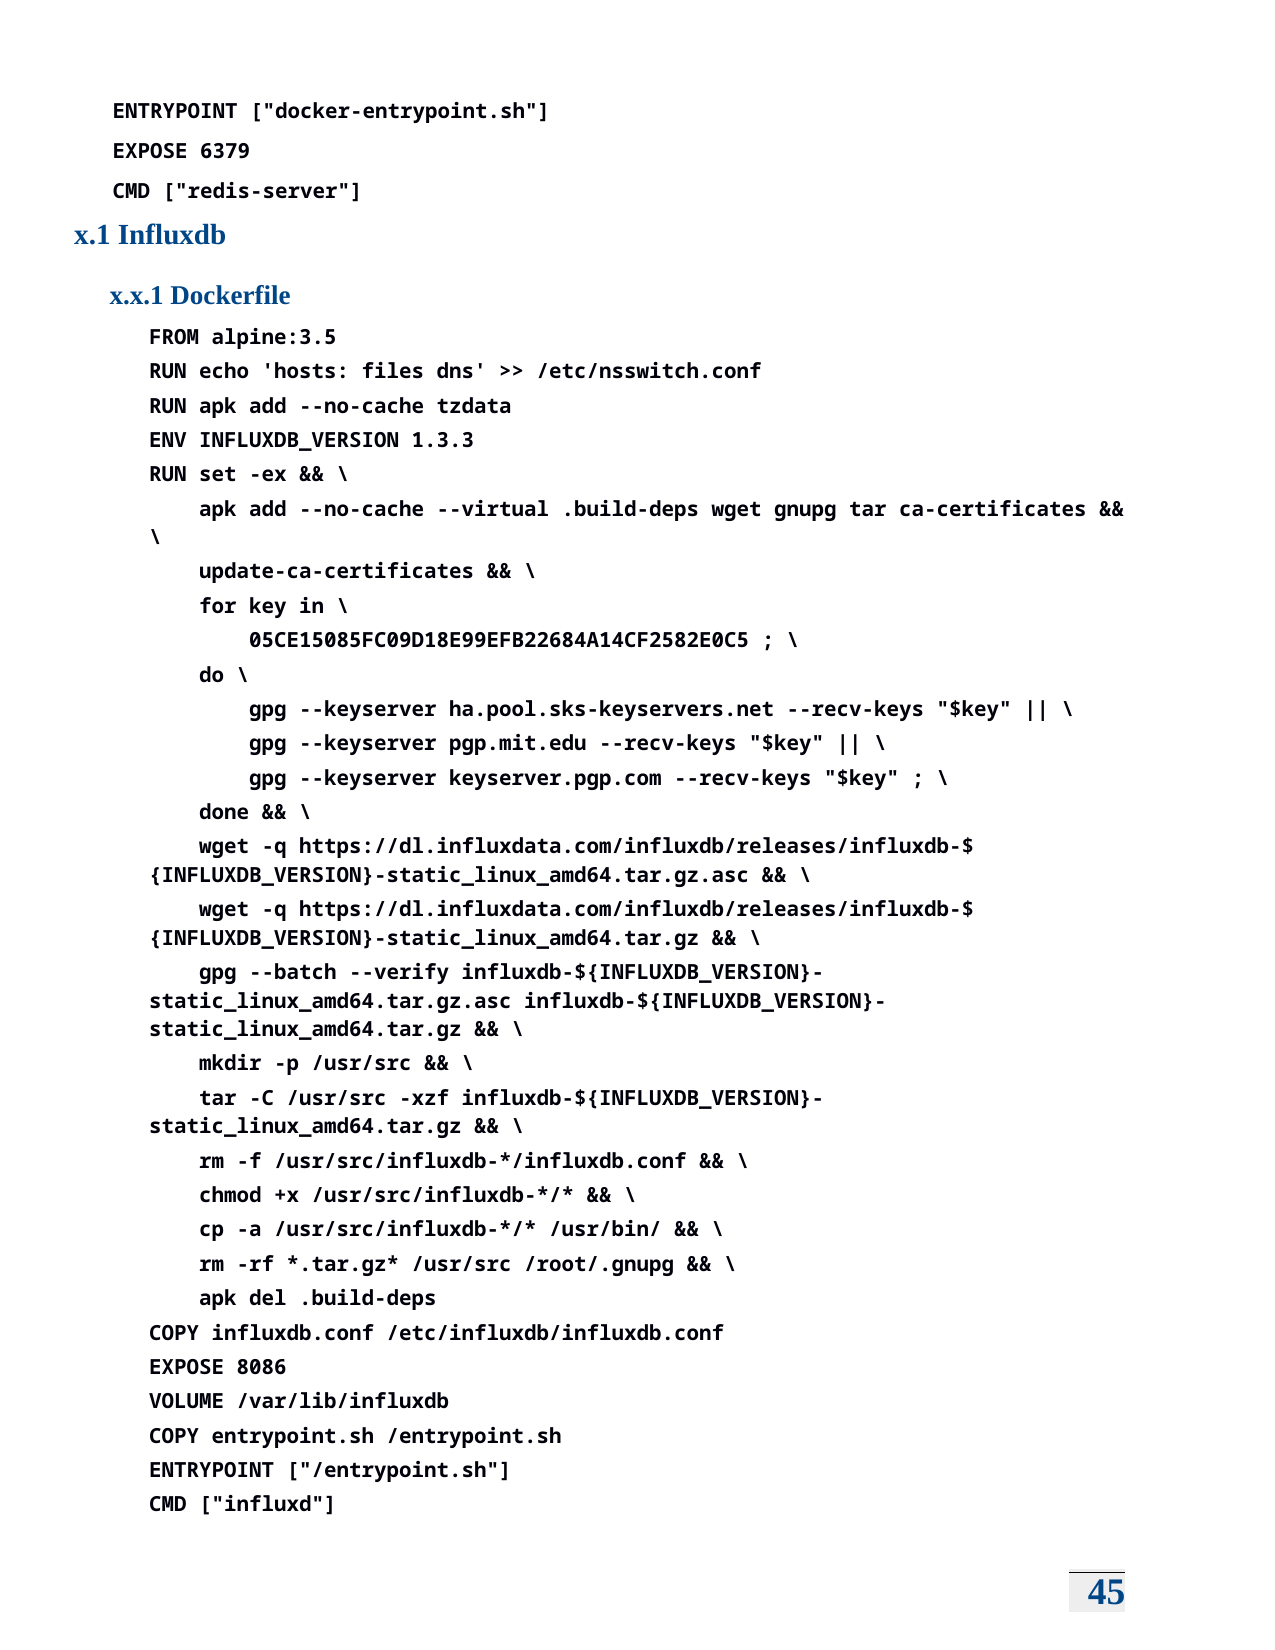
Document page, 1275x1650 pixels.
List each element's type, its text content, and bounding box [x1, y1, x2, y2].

text chmod +x /usr/src/influxdb-*/* && \ [149, 1180, 1125, 1208]
text EXPOSE 8086 [149, 1352, 1125, 1380]
text EXPOSE 6379 [112, 136, 1125, 165]
text apk del .build-deps [149, 1283, 1125, 1312]
text do \ [149, 660, 1125, 688]
text CMD ["redis-server"] [112, 177, 1125, 205]
text rm -f /usr/src/influxdb-*/influxdb.conf && \ [149, 1146, 1125, 1174]
text RUN set -ex && \ [149, 459, 1125, 488]
text CMD ["influxd"] [149, 1489, 1125, 1518]
text gpg --keyserver ha.pool.sks-keyservers.net --recv-keys "$key" || \ [149, 694, 1125, 723]
text gpg --keyserver pgp.mit.edu --recv-keys "$key" || \ [149, 728, 1125, 757]
text FROM alpine:3.5 [149, 322, 1125, 350]
text update-ca-certificates && \ [149, 557, 1125, 585]
text ENV INFLUXDB_VERSION 1.3.3 [149, 425, 1125, 453]
subtitle x.x.1 Dockerfile [109, 279, 1125, 310]
text COPY influxdb.conf /etc/influxdb/influxdb.conf [149, 1318, 1125, 1346]
text mkdir -p /usr/src && \ [149, 1048, 1125, 1077]
text gpg --keyserver keyserver.pgp.com --recv-keys "$key" ; \ [149, 763, 1125, 791]
text tar -C /usr/src -xzf influxdb-${INFLUXDB_VERSION}-static_linux_amd64.tar.gz && \ [149, 1083, 1125, 1140]
subtitle x.1 Influxdb [74, 217, 1125, 251]
text ENTRYPOINT ["docker-entrypoint.sh"] [112, 96, 1125, 124]
text apk add --no-cache --virtual .build-deps wget gnupg tar ca-certificates && \ [149, 494, 1125, 551]
text RUN apk add --no-cache tzdata [149, 391, 1125, 419]
text wget -q https://dl.influxdata.com/influxdb/releases/influxdb-${INFLUXDB_VERSION}-static_linux_amd64.tar.gz && \ [149, 894, 1125, 951]
text for key in \ [149, 591, 1125, 619]
text COPY entrypoint.sh /entrypoint.sh [149, 1421, 1125, 1449]
text ENTRYPOINT ["/entrypoint.sh"] [149, 1455, 1125, 1483]
text rm -rf *.tar.gz* /usr/src /root/.gnupg && \ [149, 1249, 1125, 1277]
text RUN echo 'hosts: files dns' >> /etc/nsswitch.conf [149, 356, 1125, 385]
text VOLUME /var/lib/influxdb [149, 1386, 1125, 1415]
text wget -q https://dl.influxdata.com/influxdb/releases/influxdb-${INFLUXDB_VERSION}-static_linux_amd64.tar.gz.asc && \ [149, 832, 1125, 888]
text cp -a /usr/src/influxdb-*/* /usr/bin/ && \ [149, 1214, 1125, 1243]
text 05CE15085FC09D18E99EFB22684A14CF2582E0C5 ; \ [149, 625, 1125, 654]
text gpg --batch --verify influxdb-${INFLUXDB_VERSION}-static_linux_amd64.tar.gz.asc influxdb-${INFLUXDB_VERSION}-static_linux_amd64.tar.gz && \ [149, 957, 1125, 1043]
text done && \ [149, 797, 1125, 826]
